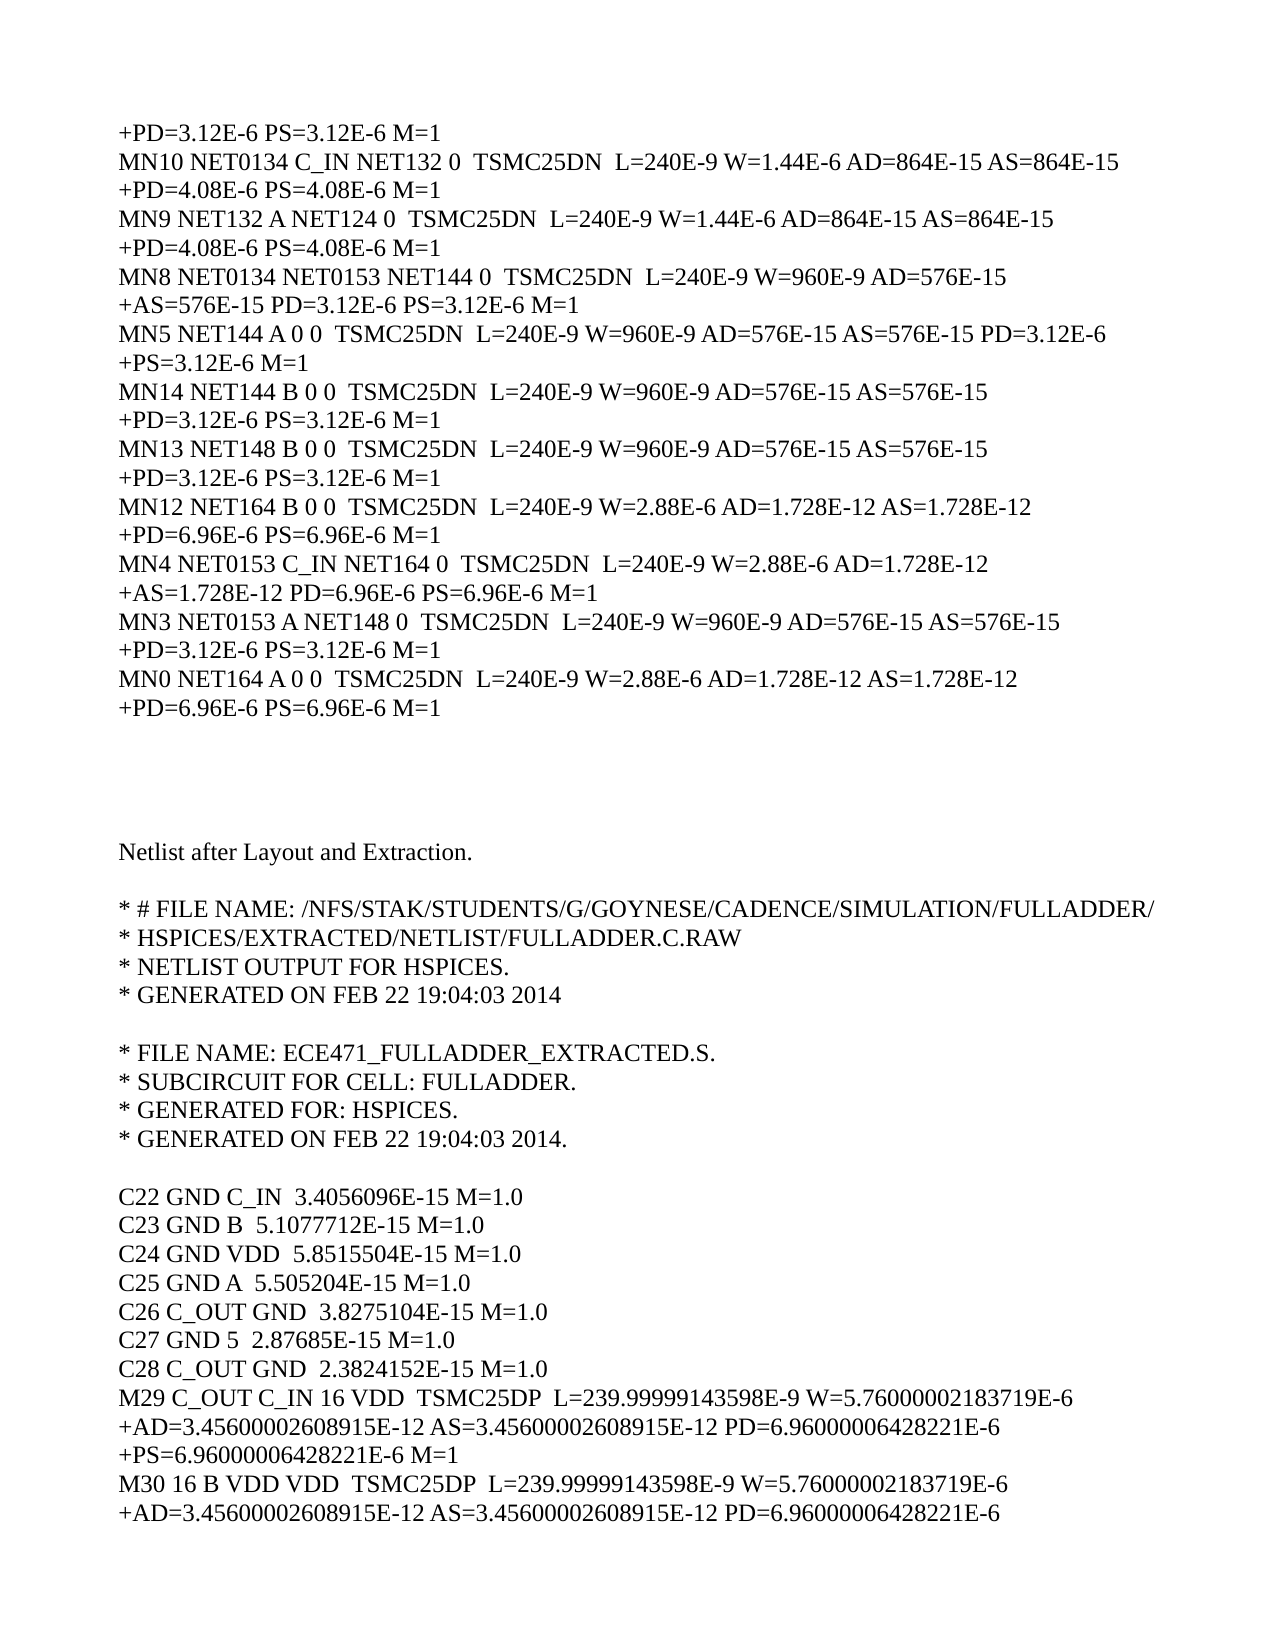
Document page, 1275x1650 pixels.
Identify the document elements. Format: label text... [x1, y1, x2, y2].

text * FILE NAME: ECE471_FULLADDER_EXTRACTED.S. [118, 1038, 1157, 1067]
text * GENERATED ON FEB 22 19:04:03 2014. [118, 1124, 1157, 1153]
text MN9 NET132 A NET124 0 TSMC25DN L=240E-9 W=1.44E-6 AD=864E-15 AS=864E-15 [118, 204, 1157, 233]
text +AS=576E-15 PD=3.12E-6 PS=3.12E-6 M=1 [118, 291, 1157, 319]
text C26 C_OUT GND 3.8275104E-15 M=1.0 [118, 1297, 1157, 1326]
text * SUBCIRCUIT FOR CELL: FULLADDER. [118, 1067, 1157, 1096]
text C24 GND VDD 5.8515504E-15 M=1.0 [118, 1239, 1157, 1268]
text MN10 NET0134 C_IN NET132 0 TSMC25DN L=240E-9 W=1.44E-6 AD=864E-15 AS=864E-15 [118, 147, 1157, 176]
text * # FILE NAME: /NFS/STAK/STUDENTS/G/GOYNESE/CADENCE/SIMULATION/FULLADDER/ [118, 894, 1157, 923]
text M30 16 B VDD VDD TSMC25DP L=239.99999143598E-9 W=5.76000002183719E-6 [118, 1469, 1157, 1498]
text C25 GND A 5.505204E-15 M=1.0 [118, 1268, 1157, 1297]
text +AD=3.45600002608915E-12 AS=3.45600002608915E-12 PD=6.96000006428221E-6 [118, 1498, 1157, 1527]
text Netlist after Layout and Extraction. [118, 837, 1157, 866]
text +PD=4.08E-6 PS=4.08E-6 M=1 [118, 176, 1157, 204]
text +PD=3.12E-6 PS=3.12E-6 M=1 [118, 636, 1157, 664]
text +PD=6.96E-6 PS=6.96E-6 M=1 [118, 521, 1157, 549]
text +PD=3.12E-6 PS=3.12E-6 M=1 [118, 406, 1157, 434]
text +AD=3.45600002608915E-12 AS=3.45600002608915E-12 PD=6.96000006428221E-6 [118, 1412, 1157, 1441]
text +PD=3.12E-6 PS=3.12E-6 M=1 [118, 118, 1157, 147]
text MN8 NET0134 NET0153 NET144 0 TSMC25DN L=240E-9 W=960E-9 AD=576E-15 [118, 262, 1157, 291]
text +PD=6.96E-6 PS=6.96E-6 M=1 [118, 693, 1157, 722]
text C27 GND 5 2.87685E-15 M=1.0 [118, 1326, 1157, 1354]
text MN5 NET144 A 0 0 TSMC25DN L=240E-9 W=960E-9 AD=576E-15 AS=576E-15 PD=3.12E-6 [118, 319, 1157, 348]
text * GENERATED ON FEB 22 19:04:03 2014 [118, 981, 1157, 1009]
text * GENERATED FOR: HSPICES. [118, 1096, 1157, 1124]
text MN14 NET144 B 0 0 TSMC25DN L=240E-9 W=960E-9 AD=576E-15 AS=576E-15 [118, 377, 1157, 406]
text +PD=3.12E-6 PS=3.12E-6 M=1 [118, 463, 1157, 492]
text C23 GND B 5.1077712E-15 M=1.0 [118, 1211, 1157, 1239]
text MN12 NET164 B 0 0 TSMC25DN L=240E-9 W=2.88E-6 AD=1.728E-12 AS=1.728E-12 [118, 492, 1157, 521]
text +AS=1.728E-12 PD=6.96E-6 PS=6.96E-6 M=1 [118, 578, 1157, 607]
text C22 GND C_IN 3.4056096E-15 M=1.0 [118, 1182, 1157, 1211]
text MN3 NET0153 A NET148 0 TSMC25DN L=240E-9 W=960E-9 AD=576E-15 AS=576E-15 [118, 607, 1157, 636]
text +PS=3.12E-6 M=1 [118, 348, 1157, 377]
text +PS=6.96000006428221E-6 M=1 [118, 1441, 1157, 1469]
text C28 C_OUT GND 2.3824152E-15 M=1.0 [118, 1354, 1157, 1383]
text * NETLIST OUTPUT FOR HSPICES. [118, 952, 1157, 981]
text MN13 NET148 B 0 0 TSMC25DN L=240E-9 W=960E-9 AD=576E-15 AS=576E-15 [118, 434, 1157, 463]
text MN4 NET0153 C_IN NET164 0 TSMC25DN L=240E-9 W=2.88E-6 AD=1.728E-12 [118, 549, 1157, 578]
text * HSPICES/EXTRACTED/NETLIST/FULLADDER.C.RAW [118, 923, 1157, 952]
text +PD=4.08E-6 PS=4.08E-6 M=1 [118, 233, 1157, 262]
text M29 C_OUT C_IN 16 VDD TSMC25DP L=239.99999143598E-9 W=5.76000002183719E-6 [118, 1383, 1157, 1412]
text MN0 NET164 A 0 0 TSMC25DN L=240E-9 W=2.88E-6 AD=1.728E-12 AS=1.728E-12 [118, 664, 1157, 693]
